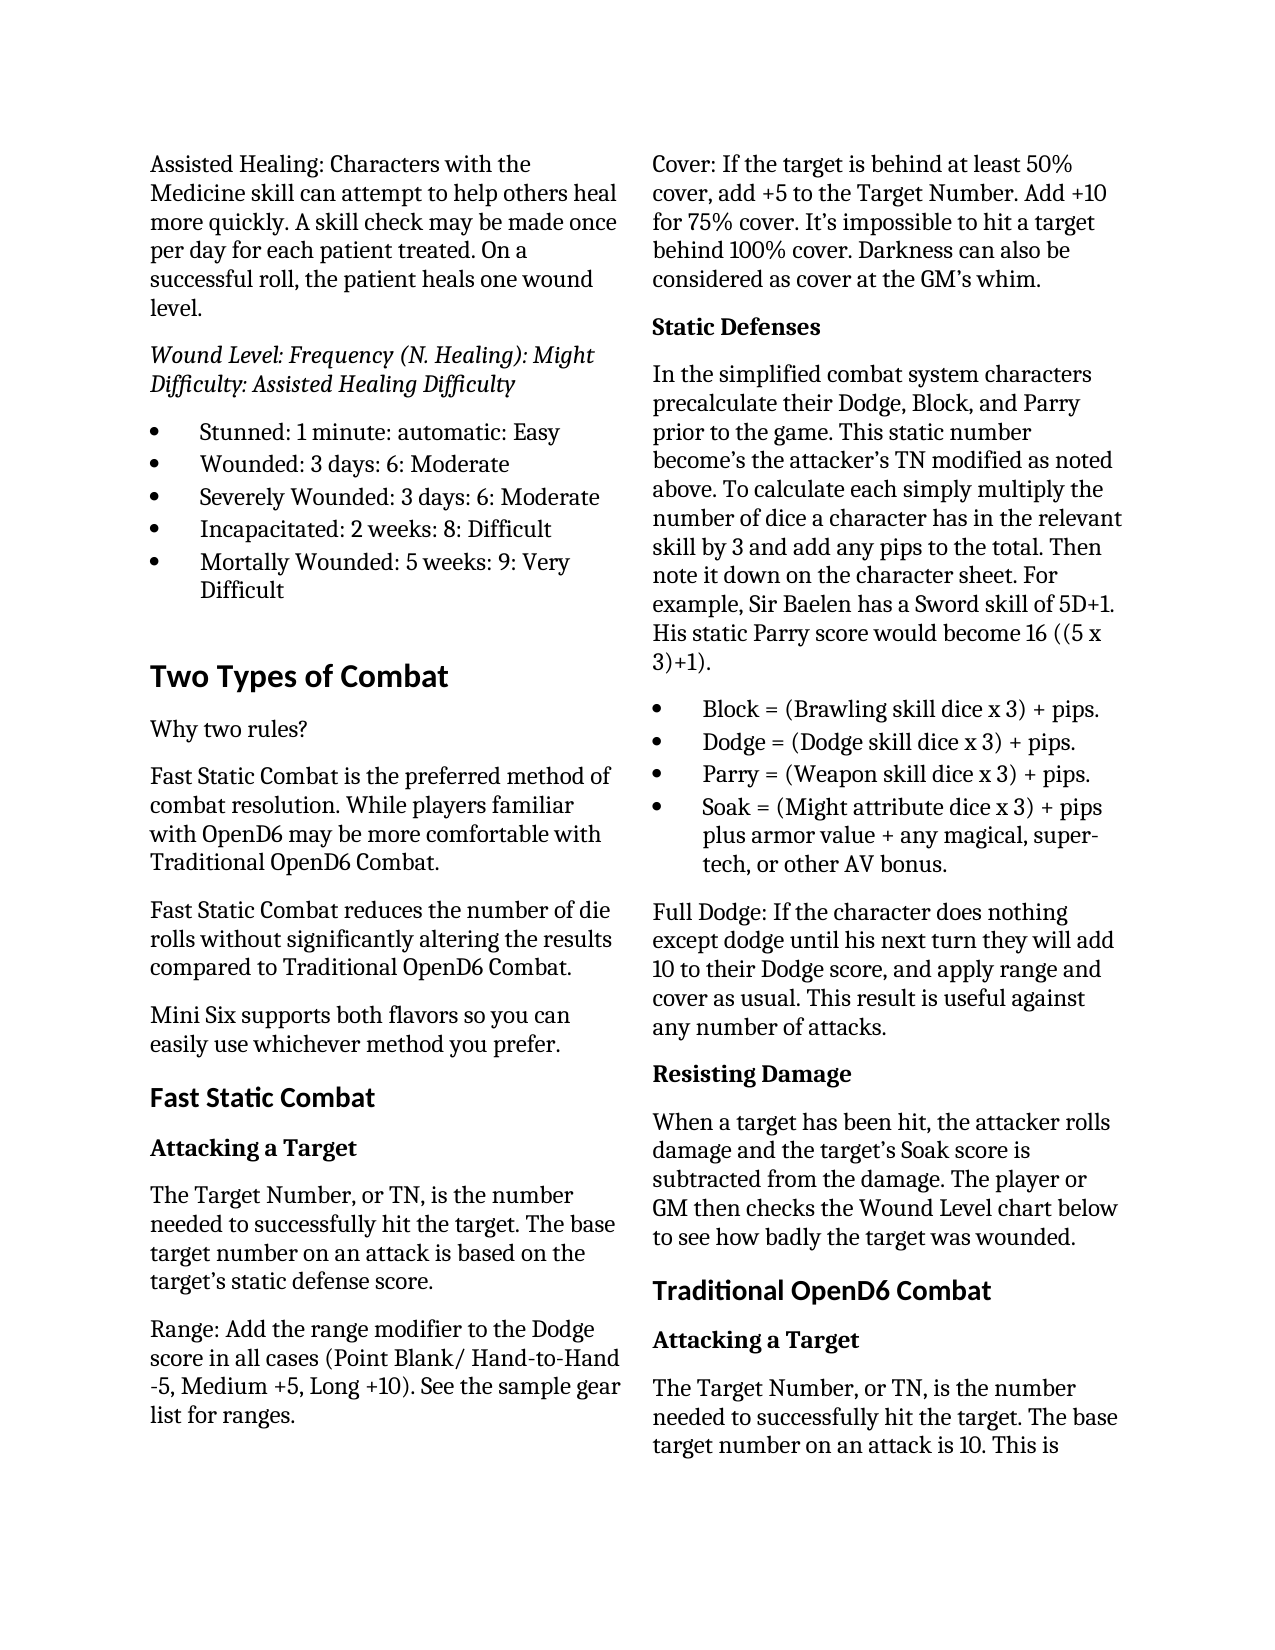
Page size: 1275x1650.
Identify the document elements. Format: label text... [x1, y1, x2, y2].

text In the simplified combat system characters precalculate their Dodge, Block, and Parry prior to the game. This static number become’s the attacker’s TN modified as noted above. To calculate each simply multiply the number of dice a character has in the relevant skill by 3 and add any pips to the total. Then note it down on the character sheet. For example, Sir Baelen has a Sword skill of 5D+1. His static Parry score would become 16 ((5 x 3)+1). [652, 360, 1125, 676]
text When a target has been hit, the attacker rolls damage and the target’s Soak score is subtracted from the damage. The player or GM then checks the Wound Level chart below to see how badly the target was wounded. [652, 1107, 1125, 1251]
text Assisted Healing: Characters with the Medicine skill can attempt to help others heal more quickly. A skill check may be made once per day for each patient treated. On a successful roll, the patient heals one wound level. [150, 150, 622, 322]
text The Target Number, or TN, is the number needed to successfully hit the target. The base target number on an attack is 10. This is [652, 1374, 1125, 1460]
subtitle Two Types of Combat [150, 655, 622, 696]
text The Target Number, or TN, is the number needed to successfully hit the target. The base target number on an attack is based on the target’s static defense score. [150, 1181, 622, 1296]
list Dodge = (Dodge skill dice x 3) + pips. [652, 727, 1125, 756]
subtitle Traditional OpenD6 Combat [652, 1272, 1125, 1308]
text Attacking a Target [150, 1133, 622, 1162]
text Full Dodge: If the character does nothing except dodge until his next turn they will add 10 to their Dodge score, and apply range and cover as usual. This result is useful against any number of attacks. [652, 897, 1125, 1041]
list Severely Wounded: 3 days: 6: Moderate [150, 482, 622, 511]
list Parry = (Weapon skill dice x 3) + pips. [652, 760, 1125, 789]
text Cover: If the target is behind at least 50% cover, add +5 to the Target Number. Add +10 for 75% cover. It’s impossible to hit a target behind 100% cover. Darkness can also be considered as cover at the GM’s whim. [652, 150, 1125, 294]
text Fast Static Combat is the preferred method of combat resolution. While players familiar with OpenD6 may be more comfortable with Traditional OpenD6 Combat. [150, 762, 622, 877]
text Mini Six supports both flavors so you can easily use whichever method you prefer. [150, 1001, 622, 1058]
text Wound Level: Frequency (N. Healing): Might Difficulty: Assisted Healing Difficulty [150, 341, 622, 399]
text Static Defenses [652, 312, 1125, 341]
list Soak = (Might attribute dice x 3) + pips plus armor value + any magical, super-tech, or other AV bonus. [652, 792, 1125, 879]
list Mortally Wounded: 5 weeks: 9: Very Difficult [150, 547, 622, 605]
text Resisting Damage [652, 1060, 1125, 1089]
text Why two rules? [150, 714, 622, 743]
text Range: Add the range modifier to the Dodge score in all cases (Point Blank/ Hand-to-Hand -5, Medium +5, Long +10). See the sample gear list for ranges. [150, 1315, 622, 1430]
list Wounded: 3 days: 6: Moderate [150, 450, 622, 479]
list Block = (Brawling skill dice x 3) + pips. [652, 695, 1125, 724]
list Incapacitated: 2 weeks: 8: Difficult [150, 515, 622, 544]
text Attacking a Target [652, 1326, 1125, 1355]
subtitle Fast Static Combat [150, 1079, 622, 1115]
list Stunned: 1 minute: automatic: Easy [150, 417, 622, 446]
text Fast Static Combat reduces the number of die rolls without significantly altering the results compared to Traditional OpenD6 Combat. [150, 896, 622, 982]
